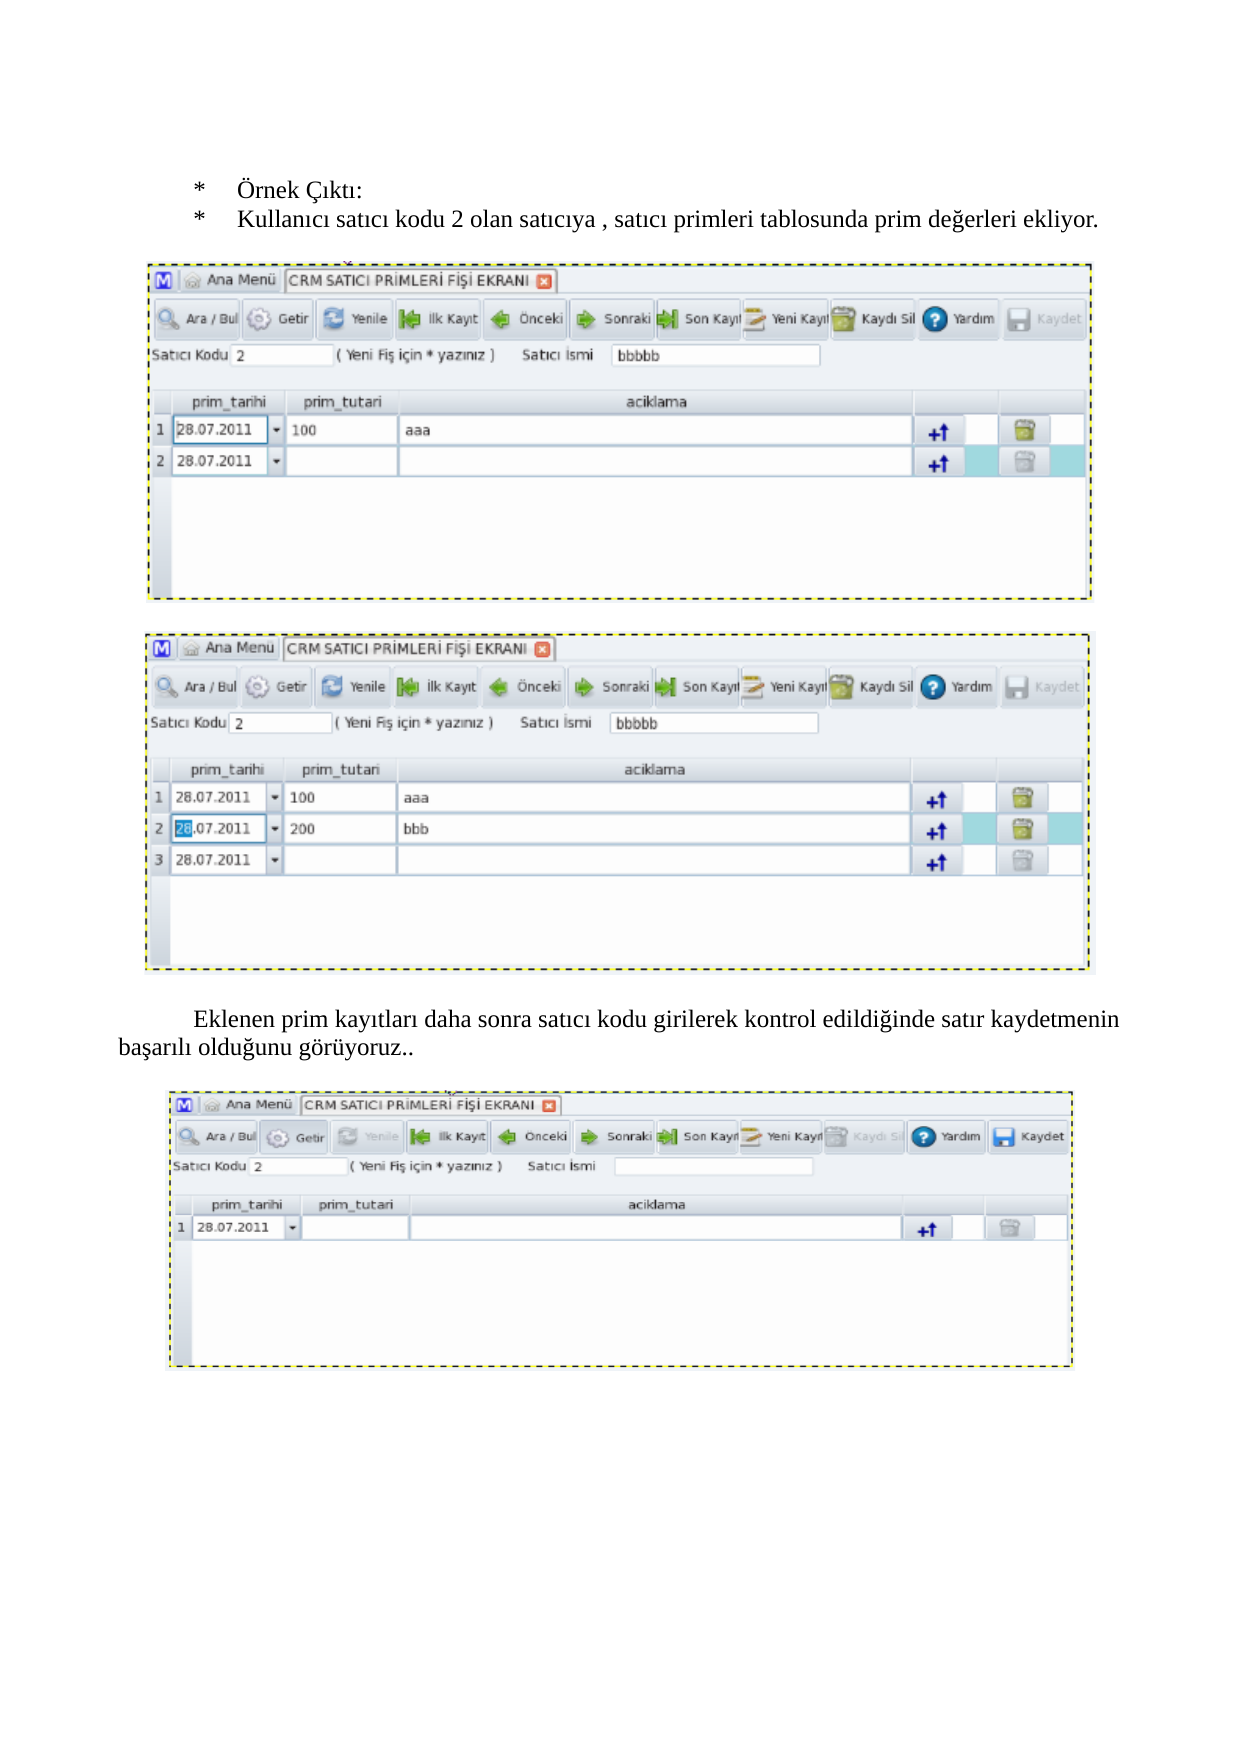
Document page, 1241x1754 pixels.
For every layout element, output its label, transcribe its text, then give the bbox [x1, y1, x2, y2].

text * Kullanıcı satıcı kodu 2 olan satıcıya , satıcı primleri tablosunda prim değerleri ekliyor. [118, 204, 1122, 233]
text Eklenen prim kayıtları daha sonra satıcı kodu girilerek kontrol edildiğinde satır kaydetmenin başarılı olduğunu görüyoruz.. [118, 1004, 1122, 1061]
text * Örnek Çıktı: [118, 176, 1122, 204]
picture [146, 261, 1095, 603]
picture [165, 1090, 1076, 1371]
picture [144, 631, 1096, 975]
